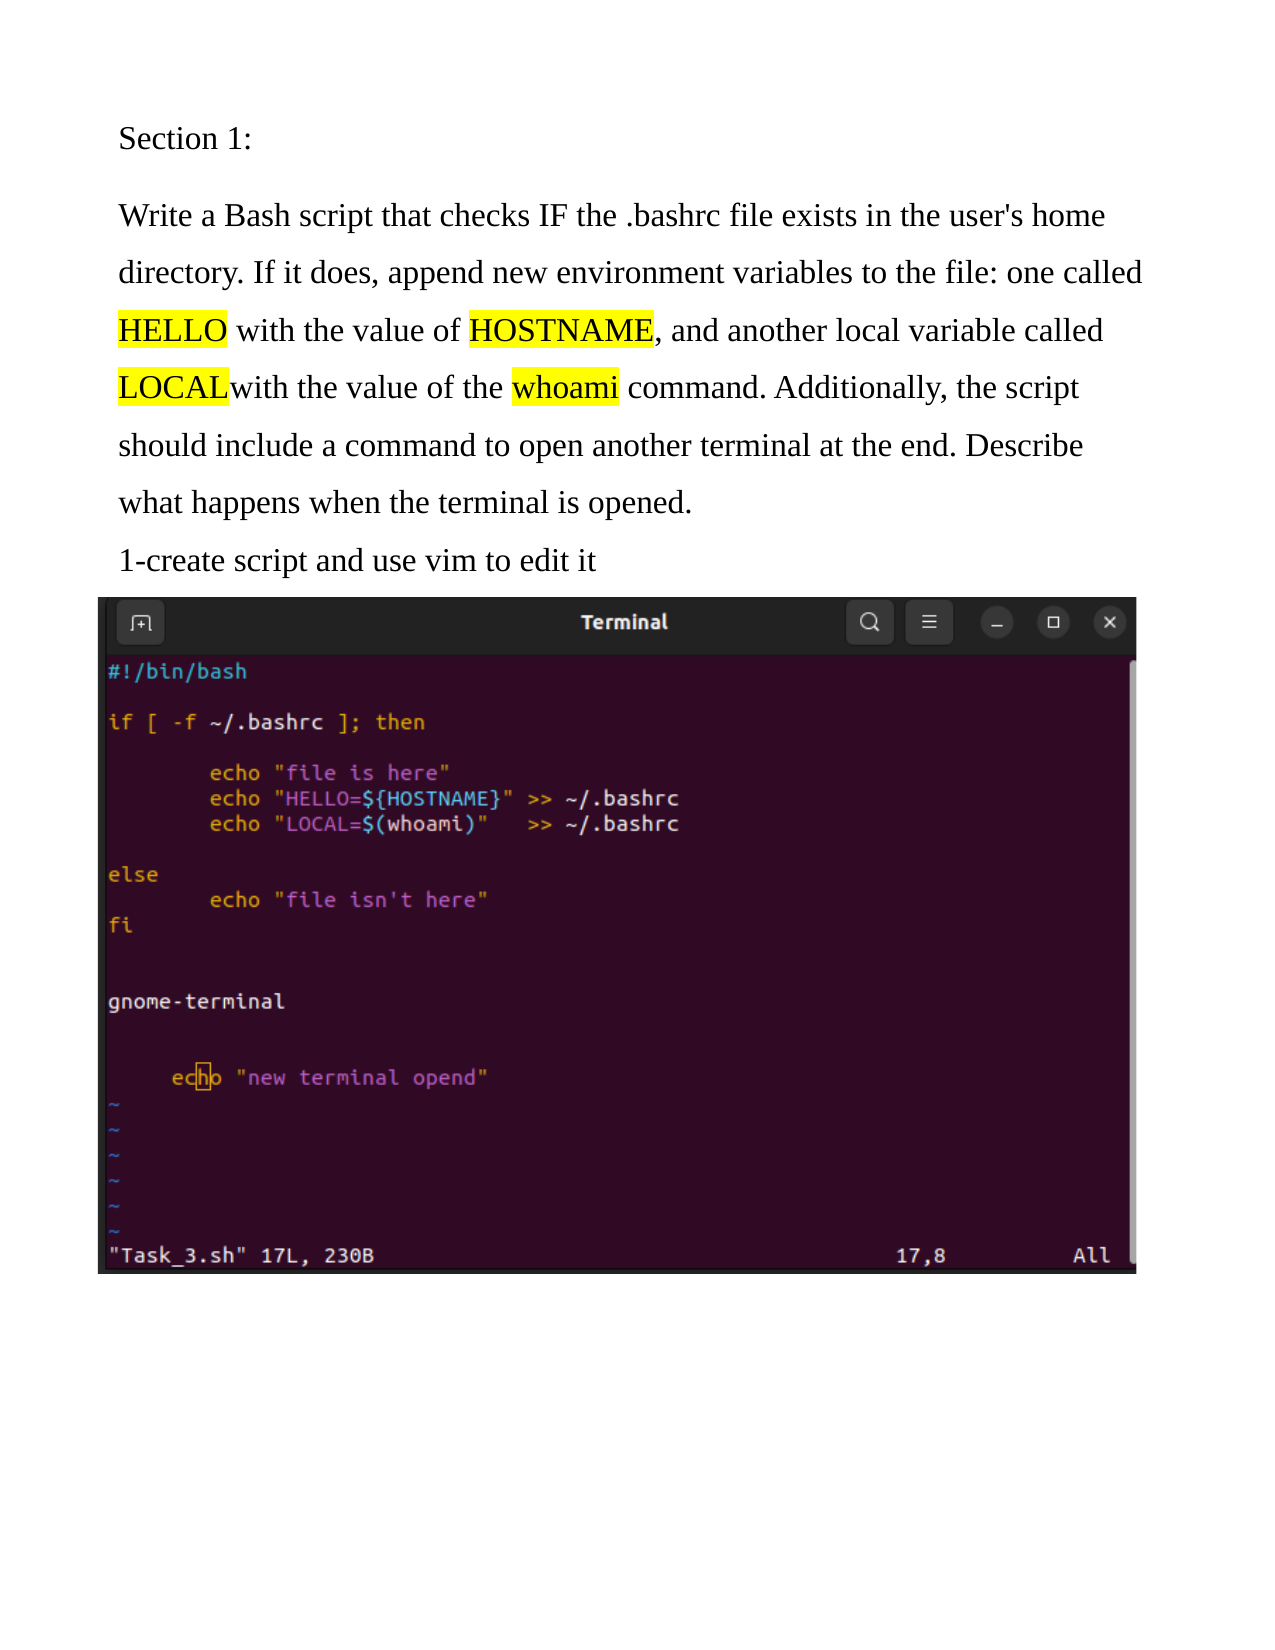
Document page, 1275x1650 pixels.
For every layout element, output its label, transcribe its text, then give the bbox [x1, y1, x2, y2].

text Write a Bash script that checks IF the .bashrc file exists in the user's home [118, 195, 1157, 233]
picture [97, 597, 1137, 1274]
text directory. If it does, append new environment variables to the file: one called [118, 252, 1157, 291]
text HELLO with the value of HOSTNAME, and another local variable called LOCALwith the value of the whoami command. Additionally, the script should include a command to open another terminal at the end. Describe what happens when the terminal is opened. [118, 310, 1157, 521]
text 1-create script and use vim to edit it [118, 540, 1157, 578]
text Section 1: [118, 118, 1157, 156]
